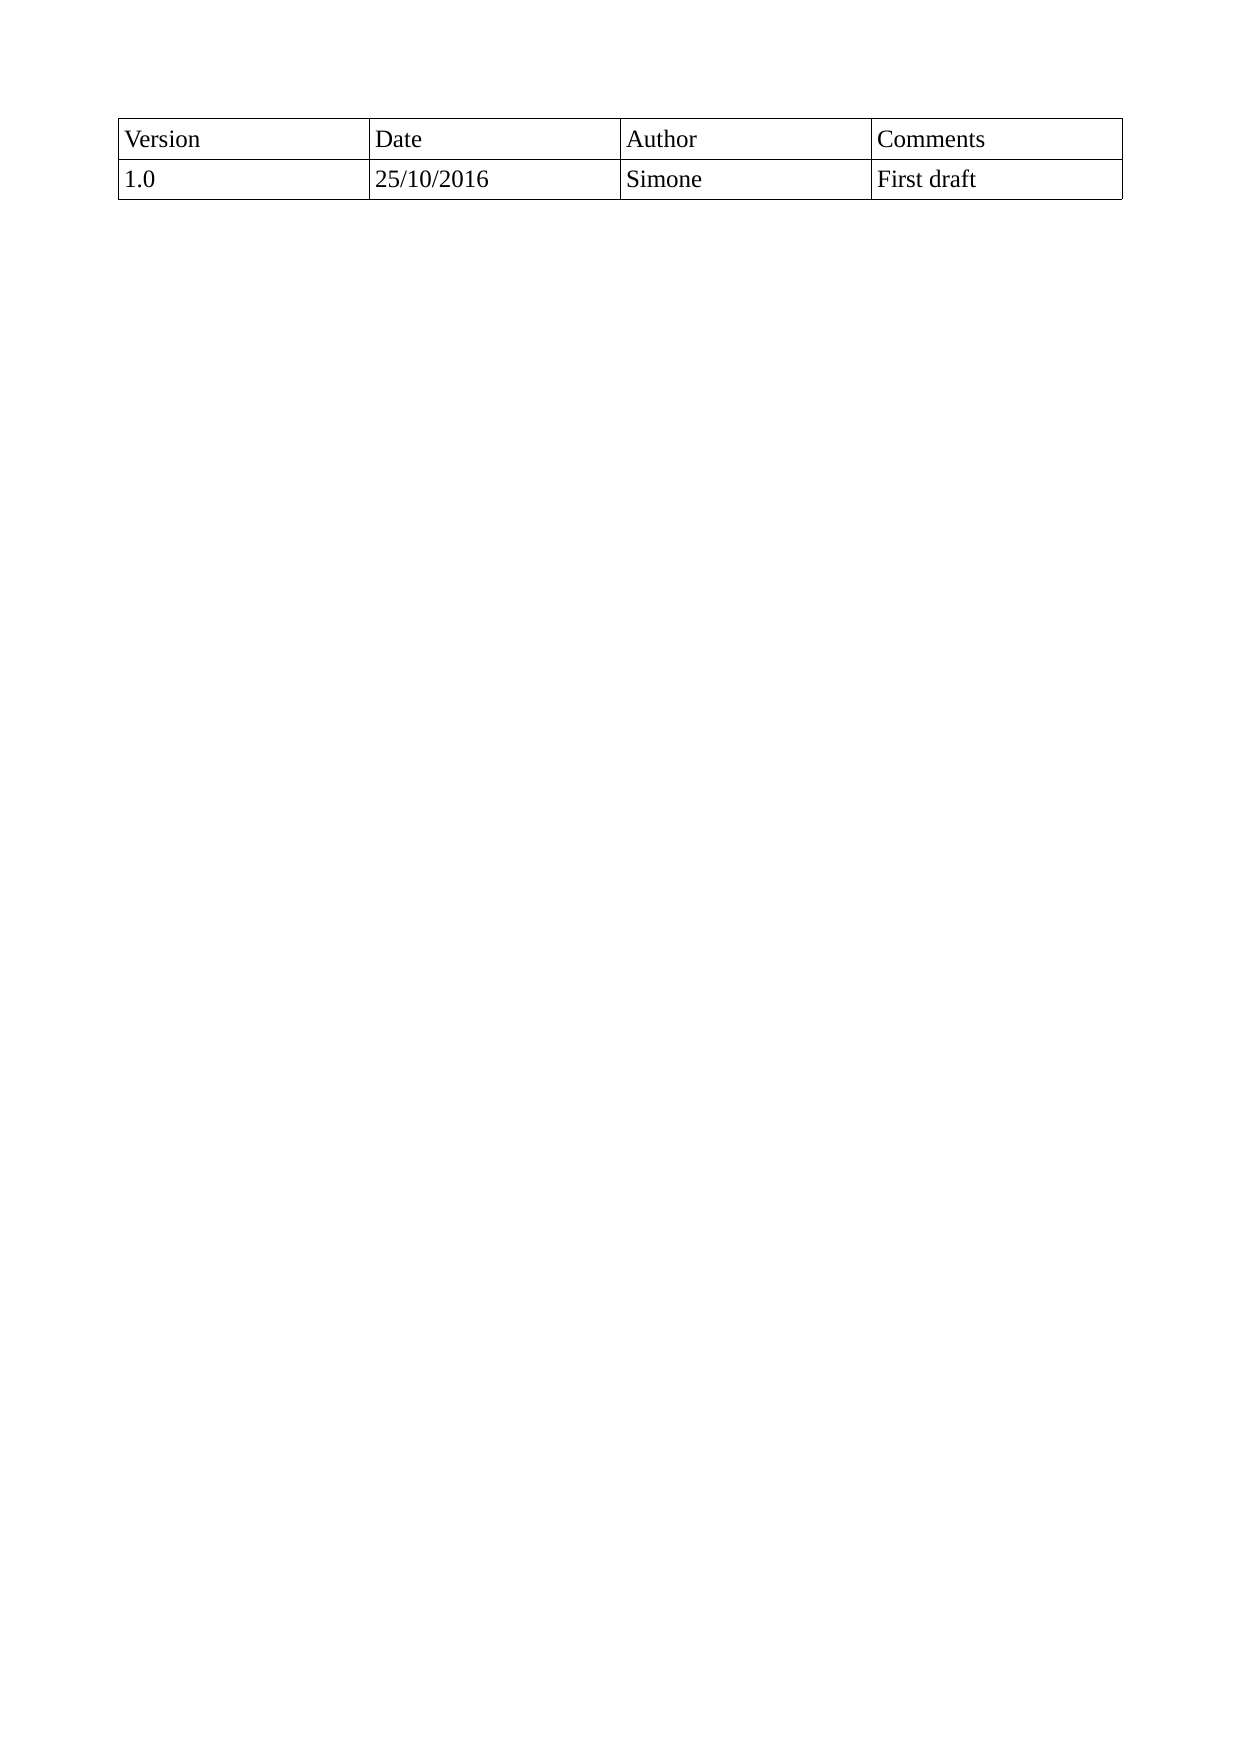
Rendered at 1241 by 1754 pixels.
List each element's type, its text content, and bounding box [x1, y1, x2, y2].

table_header Version [119, 119, 369, 158]
table_header Author [621, 119, 871, 158]
table_cell First draft [872, 160, 1122, 199]
table_cell 1.0 [119, 160, 369, 199]
table_cell 25/10/2016 [370, 160, 620, 199]
table_header Comments [872, 119, 1122, 158]
table_cell Simone [621, 160, 871, 199]
table_header Date [370, 119, 620, 158]
